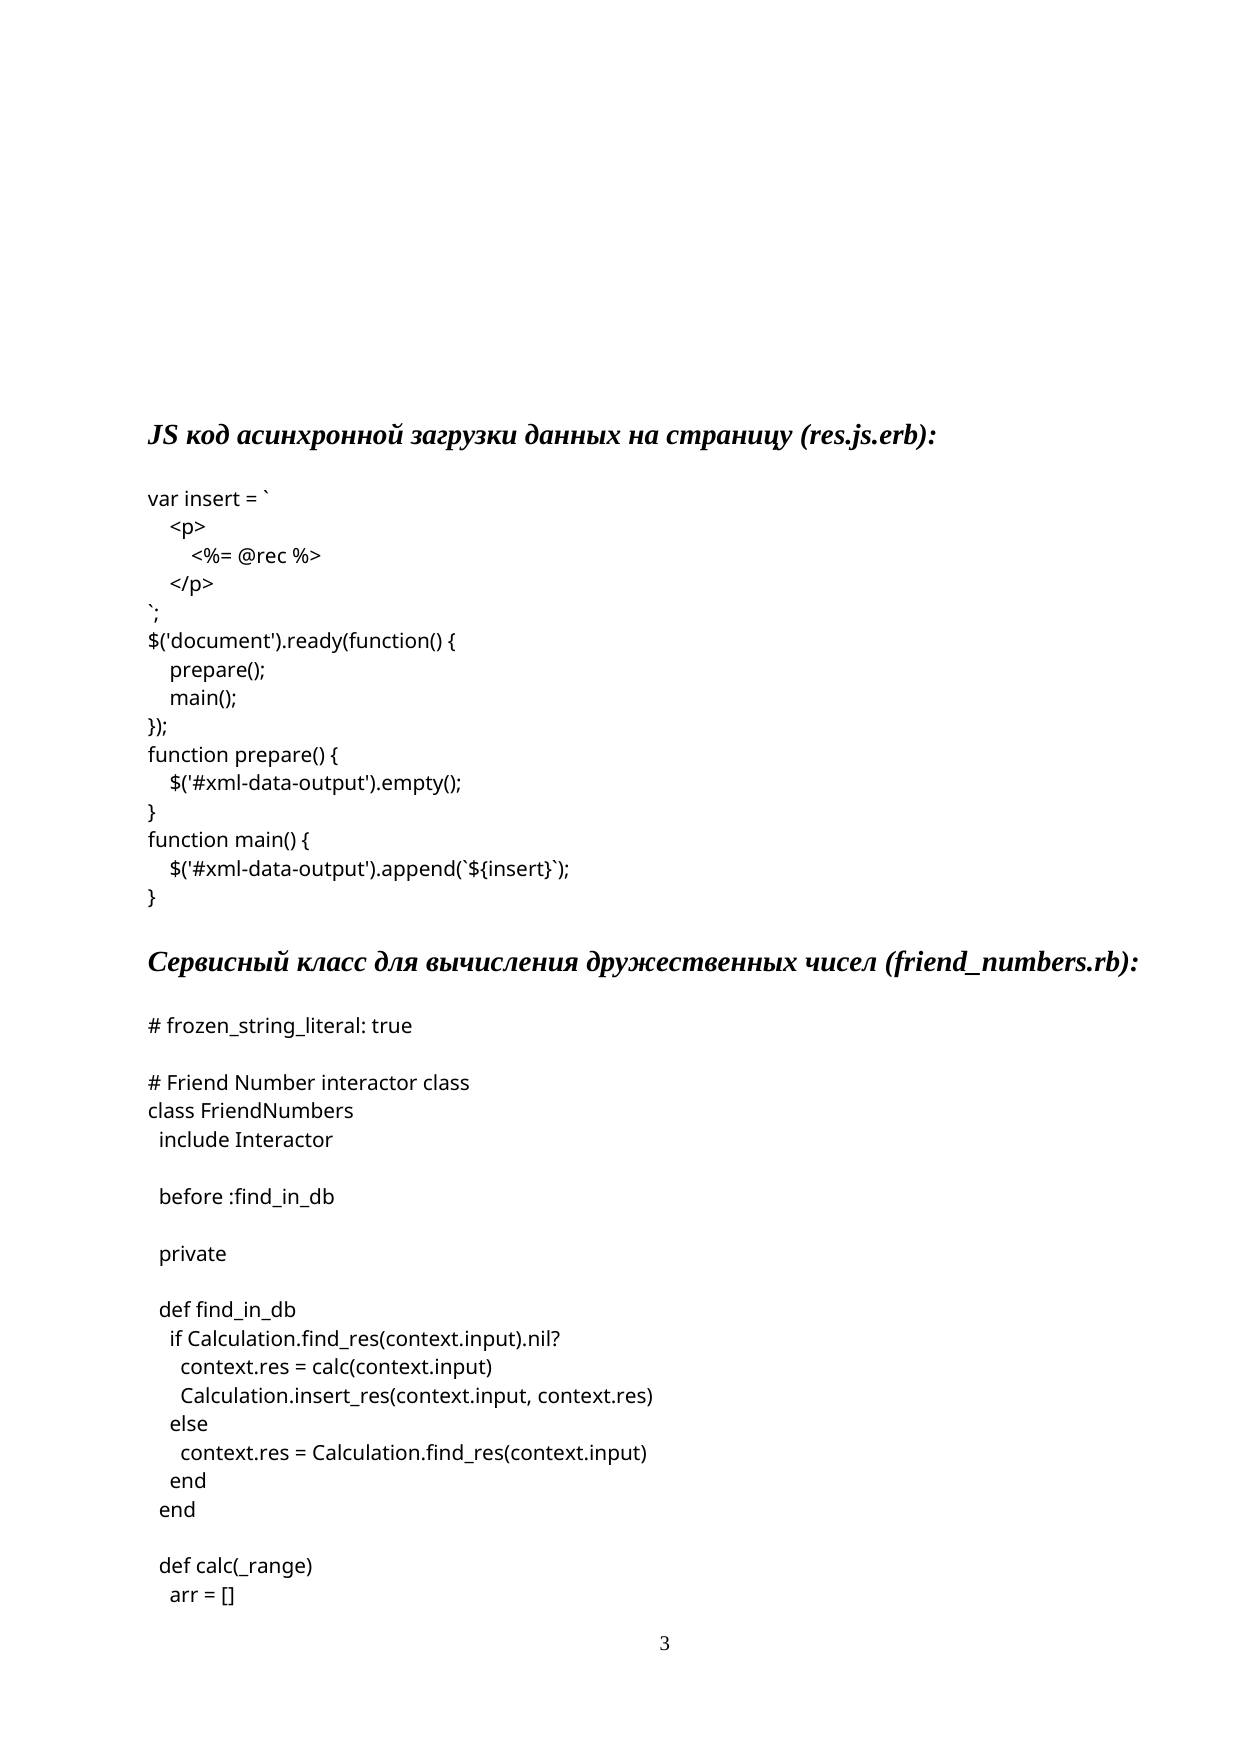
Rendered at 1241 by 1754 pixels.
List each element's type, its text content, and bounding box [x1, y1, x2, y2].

text </p> [148, 569, 1181, 598]
text var insert = ` [148, 484, 1181, 512]
text arr = [] [148, 1580, 1181, 1608]
text def find_in_db [148, 1296, 1181, 1324]
text private [148, 1239, 1181, 1267]
text $('#xml-data-output').append(`${insert}`); [148, 854, 1181, 882]
text }); [148, 712, 1181, 740]
text } [148, 797, 1181, 825]
text $('#xml-data-output').empty(); [148, 768, 1181, 797]
text $('document').ready(function() { [148, 626, 1181, 655]
text JS код асинхронной загрузки данных на страницу (res.js.erb): [148, 417, 1181, 451]
text } [148, 882, 1181, 911]
text Calculation.insert_res(context.input, context.res) [148, 1381, 1181, 1409]
text end [148, 1466, 1181, 1495]
text prepare(); [148, 655, 1181, 683]
text end [148, 1495, 1181, 1523]
text Сервисный класс для вычисления дружественных чисел (friend_numbers.rb): [148, 944, 1181, 978]
text if Calculation.find_res(context.input).nil? [148, 1324, 1181, 1352]
text # Friend Number interactor class [148, 1068, 1181, 1097]
text else [148, 1409, 1181, 1438]
text def calc(_range) [148, 1552, 1181, 1580]
text class FriendNumbers [148, 1097, 1181, 1125]
text context.res = calc(context.input) [148, 1352, 1181, 1381]
text context.res = Calculation.find_res(context.input) [148, 1438, 1181, 1466]
text function main() { [148, 825, 1181, 854]
text <p> [148, 512, 1181, 541]
text # frozen_string_literal: true [148, 1011, 1181, 1040]
text before :find_in_db [148, 1182, 1181, 1210]
text main(); [148, 683, 1181, 712]
text include Interactor [148, 1125, 1181, 1153]
text <%= @rec %> [148, 541, 1181, 569]
text `; [148, 598, 1181, 626]
text function prepare() { [148, 740, 1181, 768]
